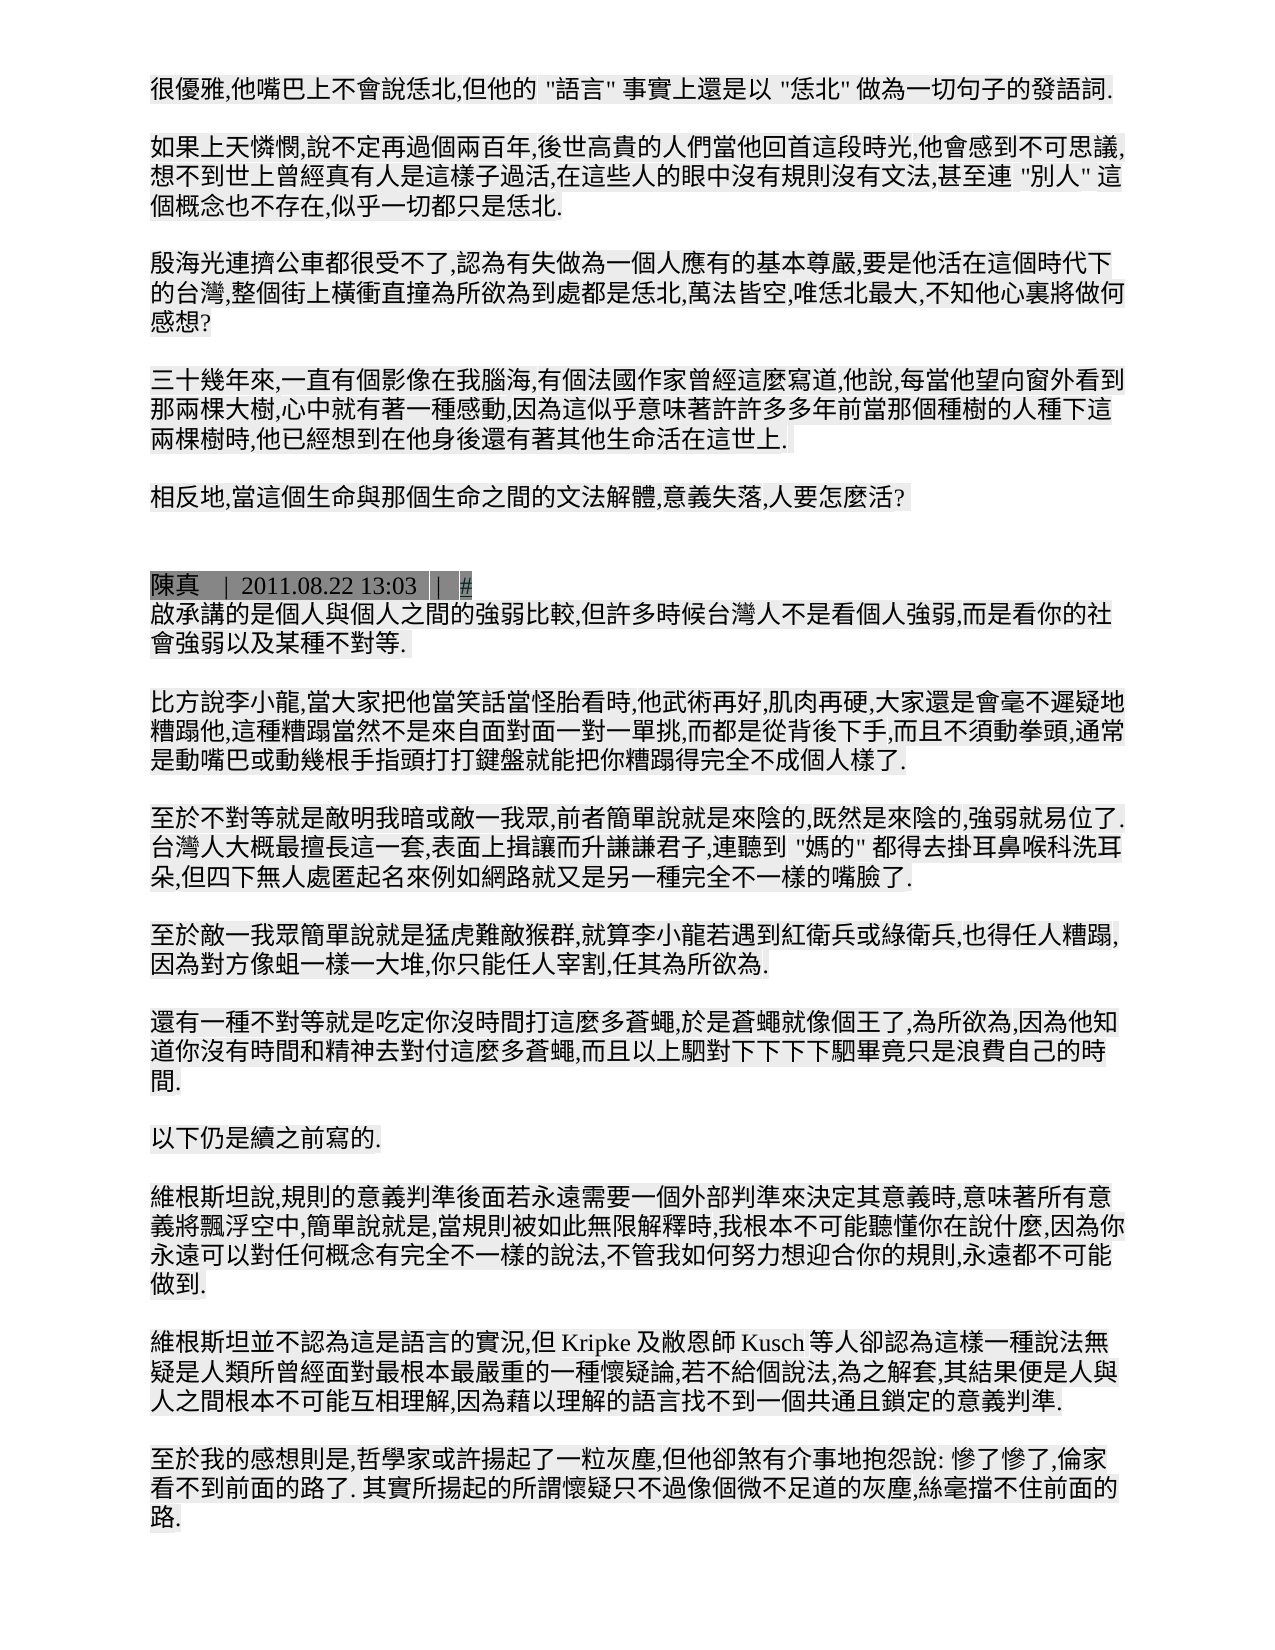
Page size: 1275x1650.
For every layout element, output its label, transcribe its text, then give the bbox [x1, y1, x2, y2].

text 啟承講的是個人與個人之間的強弱比較,但許多時候台灣人不是看個人強弱,而是看你的社會強弱以及某種不對等. 比方說李小龍,當大家把他當笑話當怪胎看時,他武術再好,肌肉再硬,大家還是會毫不遲疑地糟蹋他,這種糟蹋當然不是來自面對面一對一單挑,而都是從背後下手,而且不須動拳頭,通常是動嘴巴或動幾根手指頭打打鍵盤就能把你糟蹋得完全不成個人樣了. 至於不對等就是敵明我暗或敵一我眾,前者簡單說就是來陰的,既然是來陰的,強弱就易位了. 台灣人大概最擅長這一套,表面上揖讓而升謙謙君子,連聽到 "媽的" 都得去掛耳鼻喉科洗耳朵,但四下無人處匿起名來例如網路就又是另一種完全不一樣的嘴臉了. 至於敵一我眾簡單說就是猛虎難敵猴群,就算李小龍若遇到紅衛兵或綠衛兵,也得任人糟蹋,因為對方像蛆一樣一大堆,你只能任人宰割,任其為所欲為. 還有一種不對等就是吃定你沒時間打這麼多蒼蠅,於是蒼蠅就像個王了,為所欲為,因為他知道你沒有時間和精神去對付這麼多蒼蠅,而且以上駟對下下下下駟畢竟只是浪費自己的時間. 以下仍是續之前寫的. 維根斯坦說,規則的意義判準後面若永遠需要一個外部判準來決定其意義時,意味著所有意義將飄浮空中,簡單說就是,當規則被如此無限解釋時,我根本不可能聽懂你在說什麼,因為你永遠可以對任何概念有完全不一樣的說法,不管我如何努力想迎合你的規則,永遠都不可能做到. 維根斯坦並不認為這是語言的實況,但Kripke及敝恩師Kusch等人卻認為這樣一種說法無疑是人類所曾經面對最根本最嚴重的一種懷疑論,若不給個說法,為之解套,其結果便是人與人之間根本不可能互相理解,因為藉以理解的語言找不到一個共通且鎖定的意義判準. 至於我的感想則是,哲學家或許揚起了一粒灰塵,但他卻煞有介事地抱怨說: 慘了慘了,倫家看不到前面的路了. 其實所揚起的所謂懷疑只不過像個微不足道的灰塵,絲毫擋不住前面的路. [150, 600, 1125, 1562]
text 很優雅,他嘴巴上不會說恁北,但他的 "語言" 事實上還是以 "恁北" 做為一切句子的發語詞. 如果上天憐憫,說不定再過個兩百年,後世高貴的人們當他回首這段時光,他會感到不可思議,想不到世上曾經真有人是這樣子過活,在這些人的眼中沒有規則沒有文法,甚至連 "別人" 這個概念也不存在,似乎一切都只是恁北. 殷海光連擠公車都很受不了,認為有失做為一個人應有的基本尊嚴,要是他活在這個時代下的台灣,整個街上橫衝直撞為所欲為到處都是恁北,萬法皆空,唯恁北最大,不知他心裏將做何感想? 三十幾年來,一直有個影像在我腦海,有個法國作家曾經這麼寫道,他說,每當他望向窗外看到那兩棵大樹,心中就有著一種感動,因為這似乎意味著許許多多年前當那個種樹的人種下這兩棵樹時,他已經想到在他身後還有著其他生命活在這世上. 相反地,當這個生命與那個生命之間的文法解體,意義失落,人要怎麼活? [150, 75, 1125, 512]
text 陳真 | 2011.08.22 13:03 | # [150, 571, 1125, 600]
